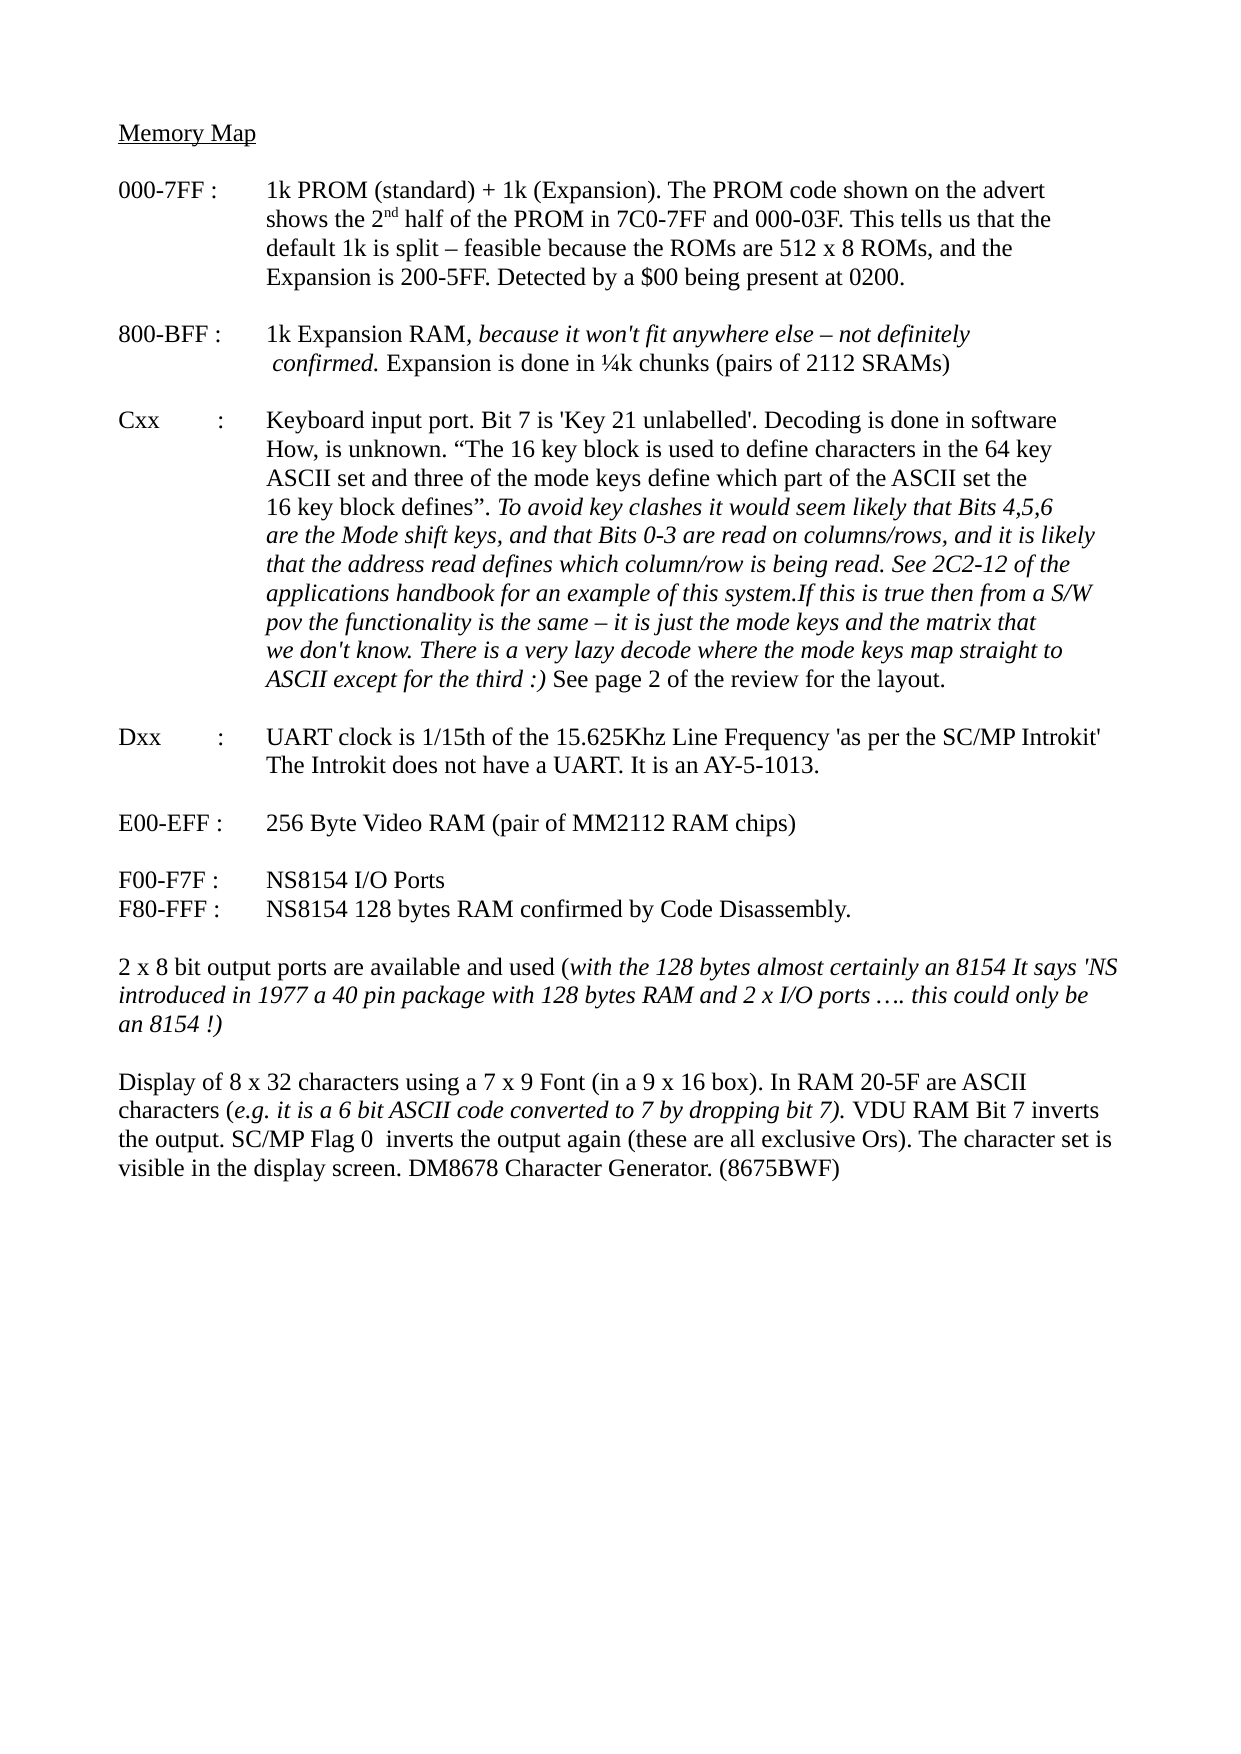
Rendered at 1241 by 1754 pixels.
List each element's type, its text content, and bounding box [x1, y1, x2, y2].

text E00-EFF : 256 Byte Video RAM (pair of MM2112 RAM chips) [118, 808, 1122, 837]
text applications handbook for an example of this system.If this is true then from a S/W [118, 578, 1122, 607]
text 800-BFF : 1k Expansion RAM, because it won't fit anywhere else – not definitely [118, 319, 1122, 348]
text are the Mode shift keys, and that Bits 0-3 are read on columns/rows, and it is likely [118, 521, 1122, 549]
text F80-FFF : NS8154 128 bytes RAM confirmed by Code Disassembly. [118, 894, 1122, 923]
text 16 key block defines”. To avoid key clashes it would seem likely that Bits 4,5,6 [118, 492, 1122, 521]
text Display of 8 x 32 characters using a 7 x 9 Font (in a 9 x 16 box). In RAM 20-5F are ASCII characters (e.g. it is a 6 bit ASCII code converted to 7 by dropping bit 7). VDU RAM Bit 7 inverts the output. SC/MP Flag 0 inverts the output again (these are all exclusive Ors). The character set is visible in the display screen. DM8678 Character Generator. (8675BWF) [118, 1067, 1122, 1182]
text 2 x 8 bit output ports are available and used (with the 128 bytes almost certainly an 8154 It says 'NS introduced in 1977 a 40 pin package with 128 bytes RAM and 2 x I/O ports …. this could only be an 8154 !) [118, 952, 1122, 1038]
text Cxx : Keyboard input port. Bit 7 is 'Key 21 unlabelled'. Decoding is done in software [118, 406, 1122, 434]
text pov the functionality is the same – it is just the mode keys and the matrix that [118, 607, 1122, 636]
text ASCII set and three of the mode keys define which part of the ASCII set the [118, 463, 1122, 492]
text Memory Map [118, 118, 1122, 147]
text that the address read defines which column/row is being read. See 2C2-12 of the [118, 549, 1122, 578]
text default 1k is split – feasible because the ROMs are 512 x 8 ROMs, and the [118, 233, 1122, 262]
text confirmed. Expansion is done in ¼k chunks (pairs of 2112 SRAMs) [118, 348, 1122, 377]
text we don't know. There is a very lazy decode where the mode keys map straight to [118, 636, 1122, 664]
text Expansion is 200-5FF. Detected by a $00 being present at 0200. [118, 262, 1122, 291]
text 000-7FF : 1k PROM (standard) + 1k (Expansion). The PROM code shown on the advert [118, 176, 1122, 204]
text shows the 2nd half of the PROM in 7C0-7FF and 000-03F. This tells us that the [118, 204, 1122, 233]
text How, is unknown. “The 16 key block is used to define characters in the 64 key [118, 434, 1122, 463]
text The Introkit does not have a UART. It is an AY-5-1013. [118, 751, 1122, 779]
text Dxx : UART clock is 1/15th of the 15.625Khz Line Frequency 'as per the SC/MP Introkit' [118, 722, 1122, 751]
text F00-F7F : NS8154 I/O Ports [118, 866, 1122, 894]
text ASCII except for the third :) See page 2 of the review for the layout. [118, 664, 1122, 693]
